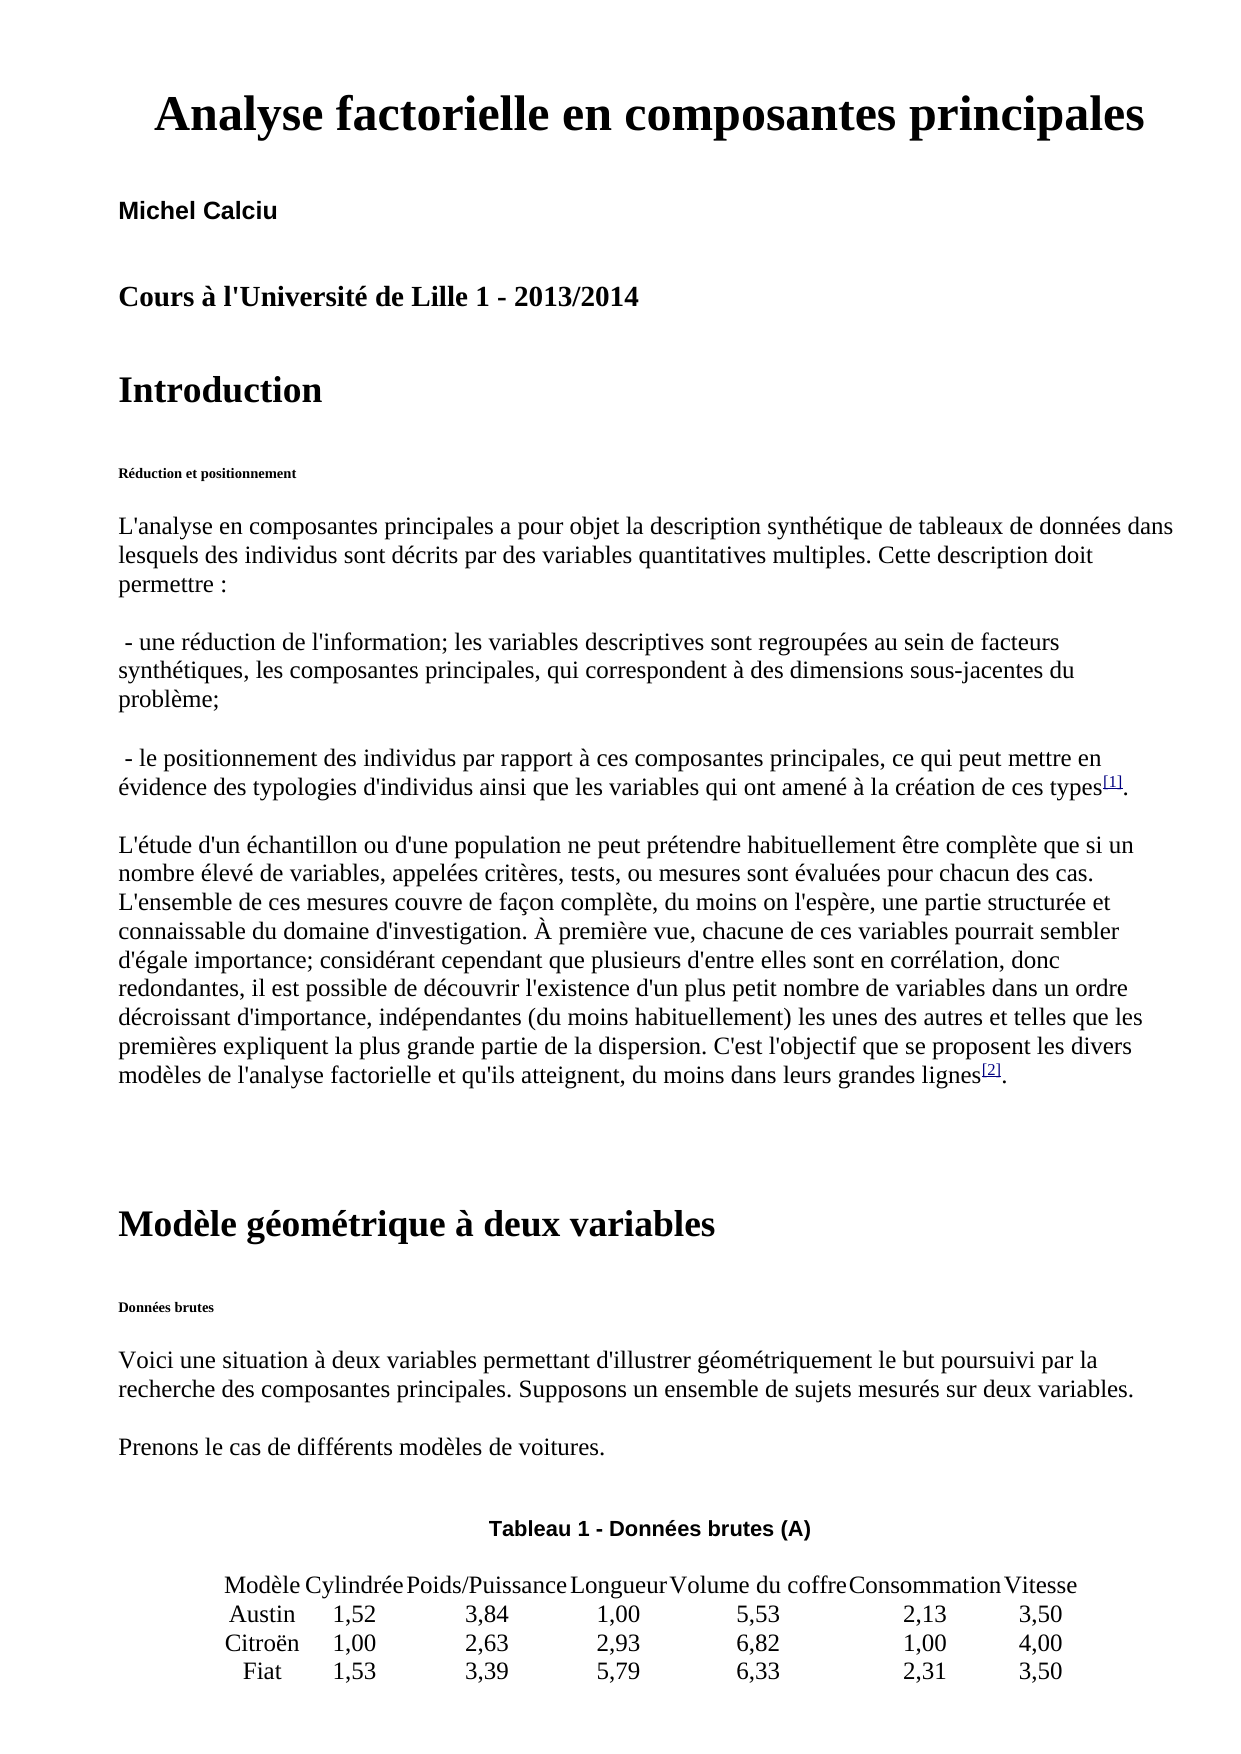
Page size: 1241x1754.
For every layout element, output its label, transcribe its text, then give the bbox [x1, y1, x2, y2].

table_cell 4,00 [1002, 1628, 1079, 1656]
subtitle Cours à l'Université de Lille 1 - 2013/2014 [118, 279, 1181, 313]
table_cell 6,82 [668, 1628, 847, 1656]
table_cell 1,53 [304, 1656, 405, 1685]
table_cell 1,52 [304, 1599, 405, 1628]
subtitle Michel Calciu [118, 196, 1181, 225]
table_cell 2,13 [848, 1599, 1002, 1628]
table_cell 1,00 [848, 1628, 1002, 1656]
subtitle Analyse factorielle en composantes principales [118, 84, 1181, 142]
subtitle Réduction et positionnement [118, 465, 1181, 482]
table_header Cylindrée [304, 1570, 405, 1599]
table_cell 3,50 [1002, 1656, 1079, 1685]
table_cell Fiat [221, 1656, 303, 1685]
table_cell 6,33 [668, 1656, 847, 1685]
table_cell 5,79 [568, 1656, 668, 1685]
table_cell 2,31 [848, 1656, 1002, 1685]
table_cell 5,53 [668, 1599, 847, 1628]
table_header Consommation [848, 1570, 1002, 1599]
table_cell 2,63 [405, 1628, 568, 1656]
text L'analyse en composantes principales a pour objet la description synthétique de tableaux de données dans lesquels des individus sont décrits par des variables quantitatives multiples. Cette description doit permettre : [118, 511, 1181, 597]
subtitle Tableau 1 - Données brutes (A) [118, 1516, 1181, 1541]
table_cell 1,00 [304, 1628, 405, 1656]
table_header Longueur [568, 1570, 668, 1599]
table_cell Austin [221, 1599, 303, 1628]
subtitle Introduction [118, 367, 1181, 410]
table_cell 3,84 [405, 1599, 568, 1628]
text ‑ le positionnement des individus par rapport à ces composantes principales, ce qui peut mettre en évidence des typologies d'individus ainsi que les variables qui ont amené à la création de ces types[1]. [118, 743, 1181, 800]
table_cell 3,50 [1002, 1599, 1079, 1628]
table_header Vitesse [1002, 1570, 1079, 1599]
table_header Volume du coffre [668, 1570, 847, 1599]
subtitle Données brutes [118, 1299, 1181, 1316]
table_cell 1,00 [568, 1599, 668, 1628]
subtitle Modèle géométrique à deux variables [118, 1201, 1181, 1244]
text L'étude d'un échantillon ou d'une population ne peut prétendre habituellement être complète que si un nombre élevé de variables, appelées critères, tests, ou mesures sont évaluées pour chacun des cas. L'ensemble de ces mesures couvre de façon complète, du moins on l'espère, une partie structurée et connaissable du domaine d'investigation. À première vue, chacune de ces variables pourrait sembler d'égale importance; considérant cependant que plusieurs d'entre elles sont en corrélation, donc redondantes, il est possible de découvrir l'existence d'un plus petit nombre de variables dans un ordre décroissant d'importance, indépendantes (du moins habituellement) les unes des autres et telles que les premières expliquent la plus grande partie de la dispersion. C'est l'objectif que se proposent les divers modèles de l'analyse factorielle et qu'ils atteignent, du moins dans leurs grandes lignes[2]. [118, 830, 1181, 1089]
text Voici une situation à deux variables permettant d'illustrer géométriquement le but poursuivi par la recherche des composantes principales. Supposons un ensemble de sujets mesurés sur deux variables. [118, 1345, 1181, 1403]
table_cell 2,93 [568, 1628, 668, 1656]
text - une réduction de l'information; les variables descriptives sont regroupées au sein de facteurs synthétiques, les composantes principales, qui correspondent à des dimensions sous-jacentes du problème; [118, 627, 1181, 713]
text Prenons le cas de différents modèles de voitures. [118, 1432, 1181, 1461]
table_header Modèle [221, 1570, 303, 1599]
table_cell 3,39 [405, 1656, 568, 1685]
table_header Poids/Puissance [405, 1570, 568, 1599]
table_cell Citroën [221, 1628, 303, 1656]
